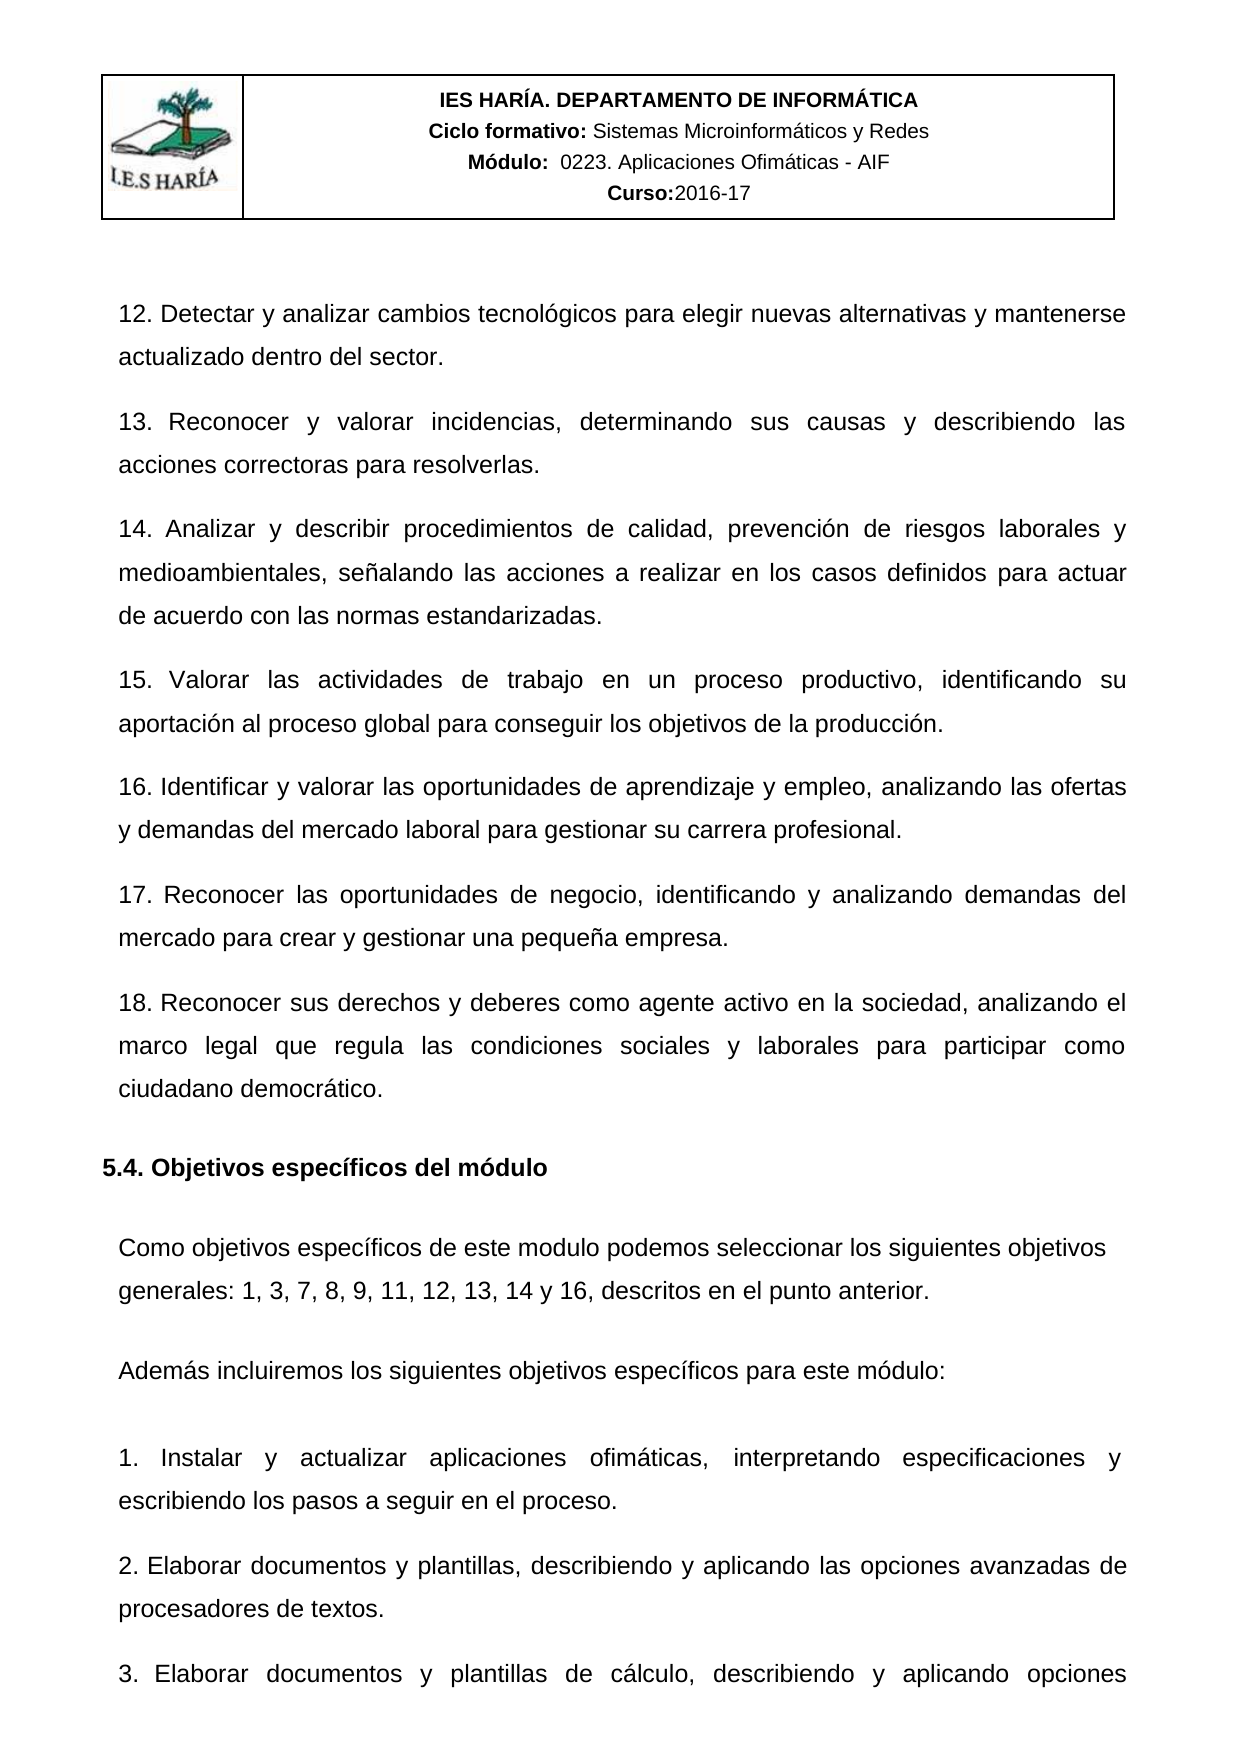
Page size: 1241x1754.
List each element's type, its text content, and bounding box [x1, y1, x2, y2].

text 5.4. Objetivos específicos del módulo [102, 1153, 1138, 1182]
text 18. Reconocer sus derechos y deberes como agente activo en la sociedad, analizando el marco legal que regula las condiciones sociales y laborales para participar como ciudadano democrático. [118, 988, 1127, 1103]
text 14. Analizar y describir procedimientos de calidad, prevención de riesgos laborales y medioambientales, señalando las acciones a realizar en los casos definidos para actuar de acuerdo con las normas estandarizadas. [118, 514, 1127, 629]
text 3. Elaborar documentos y plantillas de cálculo, describiendo y aplicando opciones [118, 1659, 1127, 1687]
text 2. Elaborar documentos y plantillas, describiendo y aplicando las opciones avanzadas de procesadores de textos. [118, 1551, 1127, 1623]
text Como objetivos específicos de este modulo podemos seleccionar los siguientes objetivos generales: 1, 3, 7, 8, 9, 11, 12, 13, 14 y 16, descritos en el punto anterior. [118, 1233, 1112, 1305]
text 1. Instalar y actualizar aplicaciones ofimáticas, interpretando especificaciones y escribiendo los pasos a seguir en el proceso. [118, 1443, 1127, 1515]
text 17. Reconocer las oportunidades de negocio, identificando y analizando demandas del mercado para crear y gestionar una pequeña empresa. [118, 880, 1127, 952]
text Además incluiremos los siguientes objetivos específicos para este módulo: [118, 1356, 951, 1385]
text 13. Reconocer y valorar incidencias, determinando sus causas y describiendo las acciones correctoras para resolverlas. [118, 407, 1127, 478]
picture [107, 81, 238, 191]
text 12. Detectar y analizar cambios tecnológicos para elegir nuevas alternativas y mantenerse actualizado dentro del sector. [118, 299, 1127, 371]
text 15. Valorar las actividades de trabajo en un proceso productivo, identificando su aportación al proceso global para conseguir los objetivos de la producción. [118, 666, 1127, 737]
text 16. Identificar y valorar las oportunidades de aprendizaje y empleo, analizando las ofertas y demandas del mercado laboral para gestionar su carrera profesional. [118, 772, 1127, 844]
